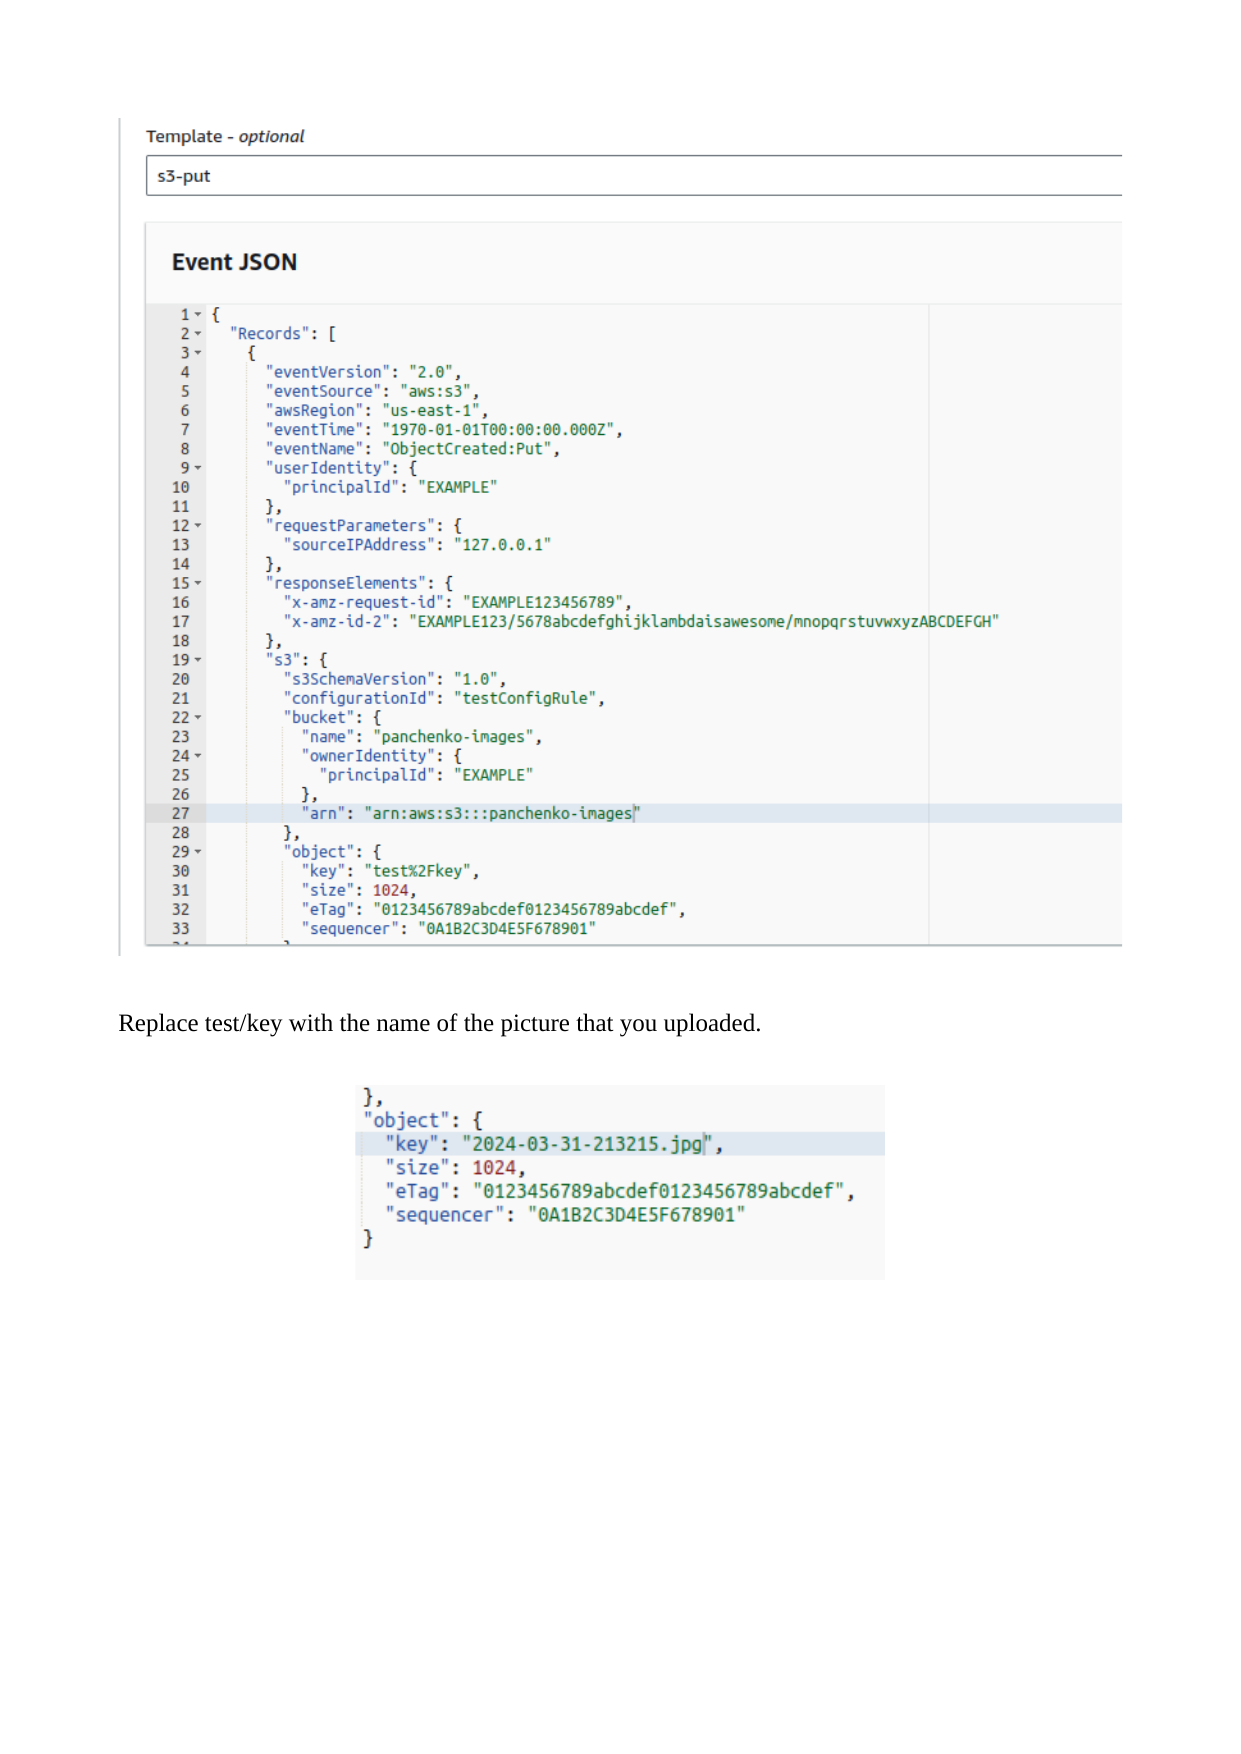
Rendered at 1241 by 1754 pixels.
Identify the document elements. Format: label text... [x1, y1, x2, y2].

text Replace test/key with the name of the picture that you uploaded. [118, 1008, 1122, 1036]
picture [355, 1085, 885, 1280]
picture [118, 118, 1123, 956]
